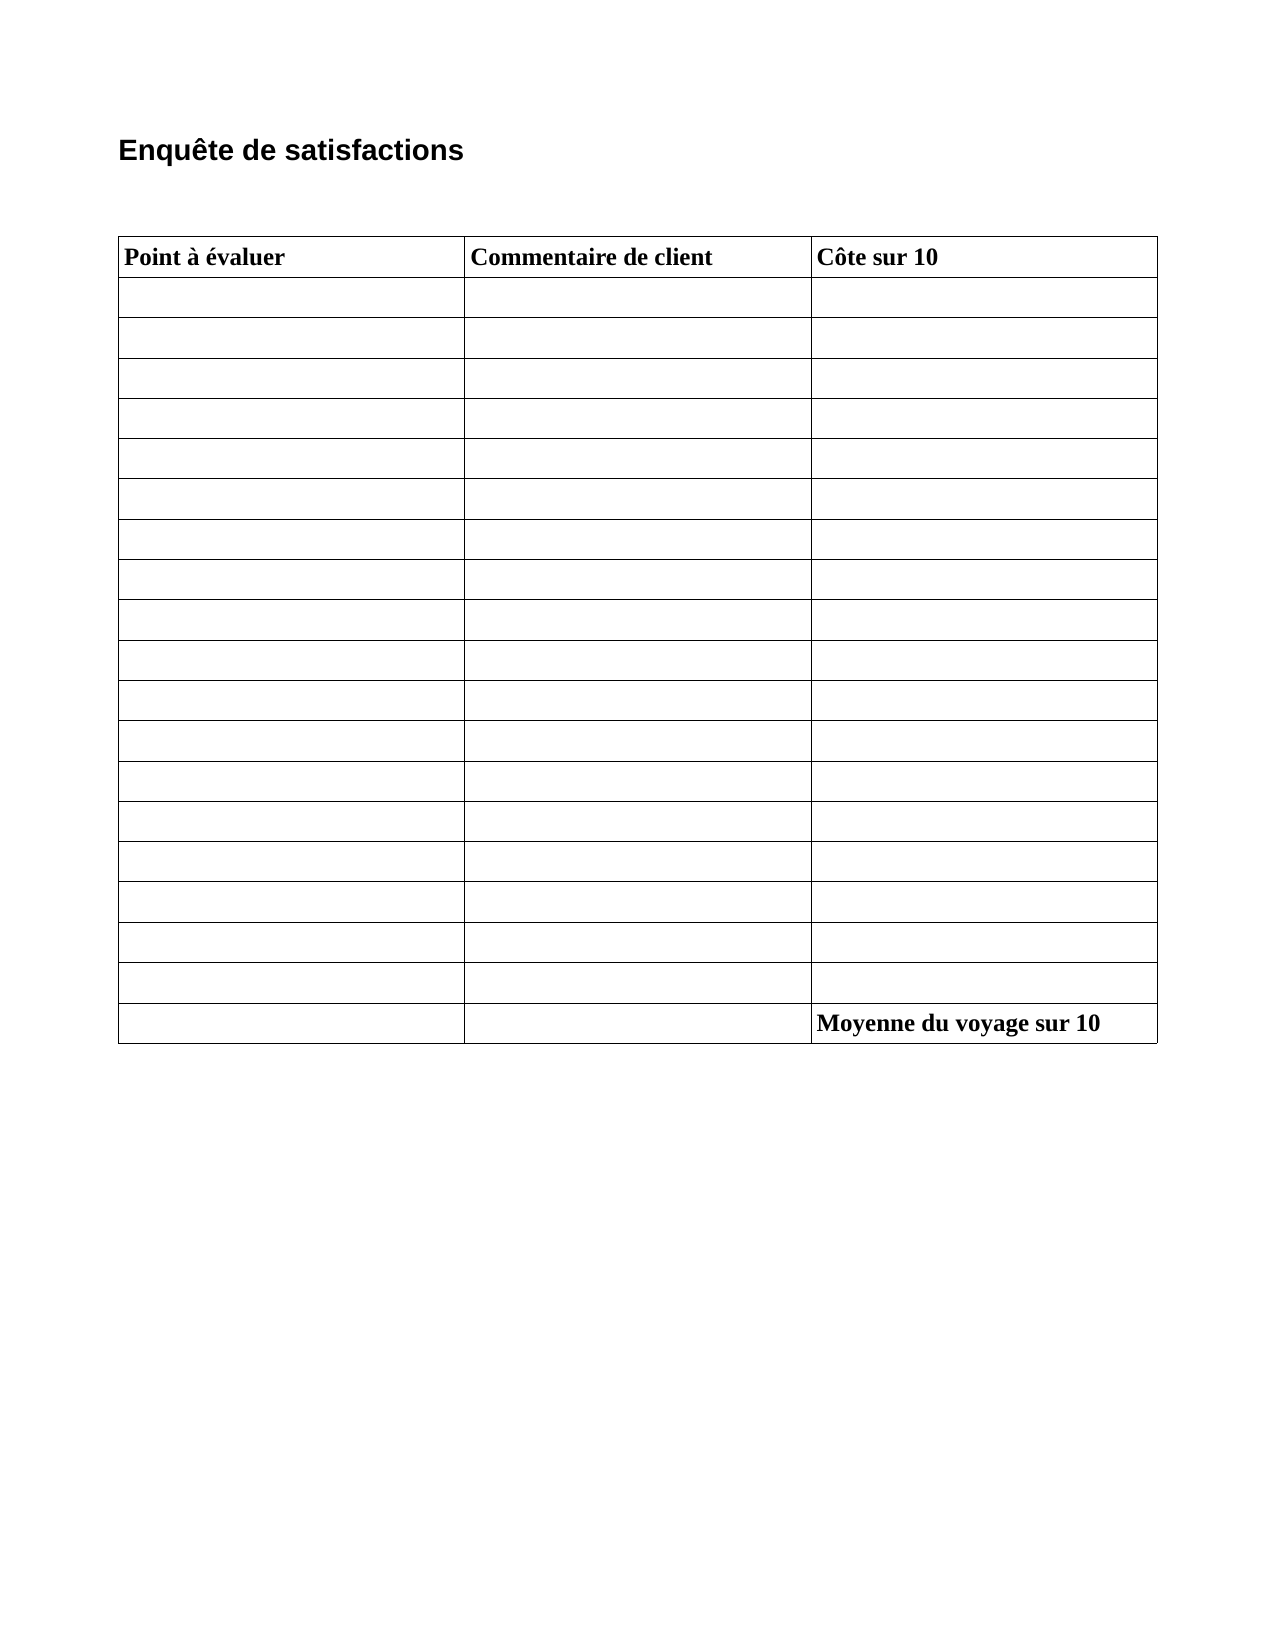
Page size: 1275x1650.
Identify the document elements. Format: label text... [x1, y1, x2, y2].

table_cell [812, 359, 1157, 398]
table_cell [119, 882, 464, 922]
table_cell [465, 963, 811, 1002]
table_cell Moyenne du voyage sur 10 [812, 1004, 1157, 1043]
table_cell [119, 399, 464, 438]
table_cell [465, 842, 811, 881]
table_cell [812, 721, 1157, 761]
table_cell [465, 762, 811, 801]
table_cell [812, 641, 1157, 680]
table_cell [119, 278, 464, 317]
table_cell [465, 359, 811, 398]
table_header Commentaire de client [465, 237, 811, 277]
table_cell [119, 359, 464, 398]
table_cell [119, 439, 464, 478]
table_cell [812, 882, 1157, 922]
table_cell [119, 520, 464, 559]
table_cell [465, 721, 811, 761]
table_cell [465, 1004, 811, 1043]
table_cell [119, 560, 464, 599]
table_cell [465, 641, 811, 680]
table_cell [119, 762, 464, 801]
table_cell [119, 802, 464, 841]
table_cell [119, 600, 464, 639]
table_cell [812, 802, 1157, 841]
table_cell [465, 520, 811, 559]
table_header Côte sur 10 [812, 237, 1157, 277]
table_cell [465, 439, 811, 478]
table_cell [812, 681, 1157, 720]
table_cell [812, 762, 1157, 801]
table_cell [119, 842, 464, 881]
table_cell [465, 802, 811, 841]
table_cell [465, 318, 811, 357]
table_cell [119, 681, 464, 720]
table_cell [119, 721, 464, 761]
table_cell [465, 600, 811, 639]
table_cell [119, 318, 464, 357]
table_cell [119, 641, 464, 680]
table_cell [119, 963, 464, 1002]
subtitle Enquête de satisfactions [118, 133, 1157, 166]
table_cell [812, 399, 1157, 438]
table_cell [812, 560, 1157, 599]
table_cell [812, 479, 1157, 519]
table_cell [465, 923, 811, 962]
table_cell [812, 520, 1157, 559]
table_header Point à évaluer [119, 237, 464, 277]
table_cell [812, 923, 1157, 962]
table_cell [465, 882, 811, 922]
table_cell [119, 479, 464, 519]
table_cell [812, 842, 1157, 881]
table_cell [119, 923, 464, 962]
table_cell [465, 278, 811, 317]
table_cell [465, 399, 811, 438]
table_cell [812, 600, 1157, 639]
table_cell [465, 560, 811, 599]
table_cell [465, 479, 811, 519]
table_cell [812, 278, 1157, 317]
table_cell [465, 681, 811, 720]
table_cell [812, 963, 1157, 1002]
table_cell [812, 439, 1157, 478]
table_cell [119, 1004, 464, 1043]
table_cell [812, 318, 1157, 357]
